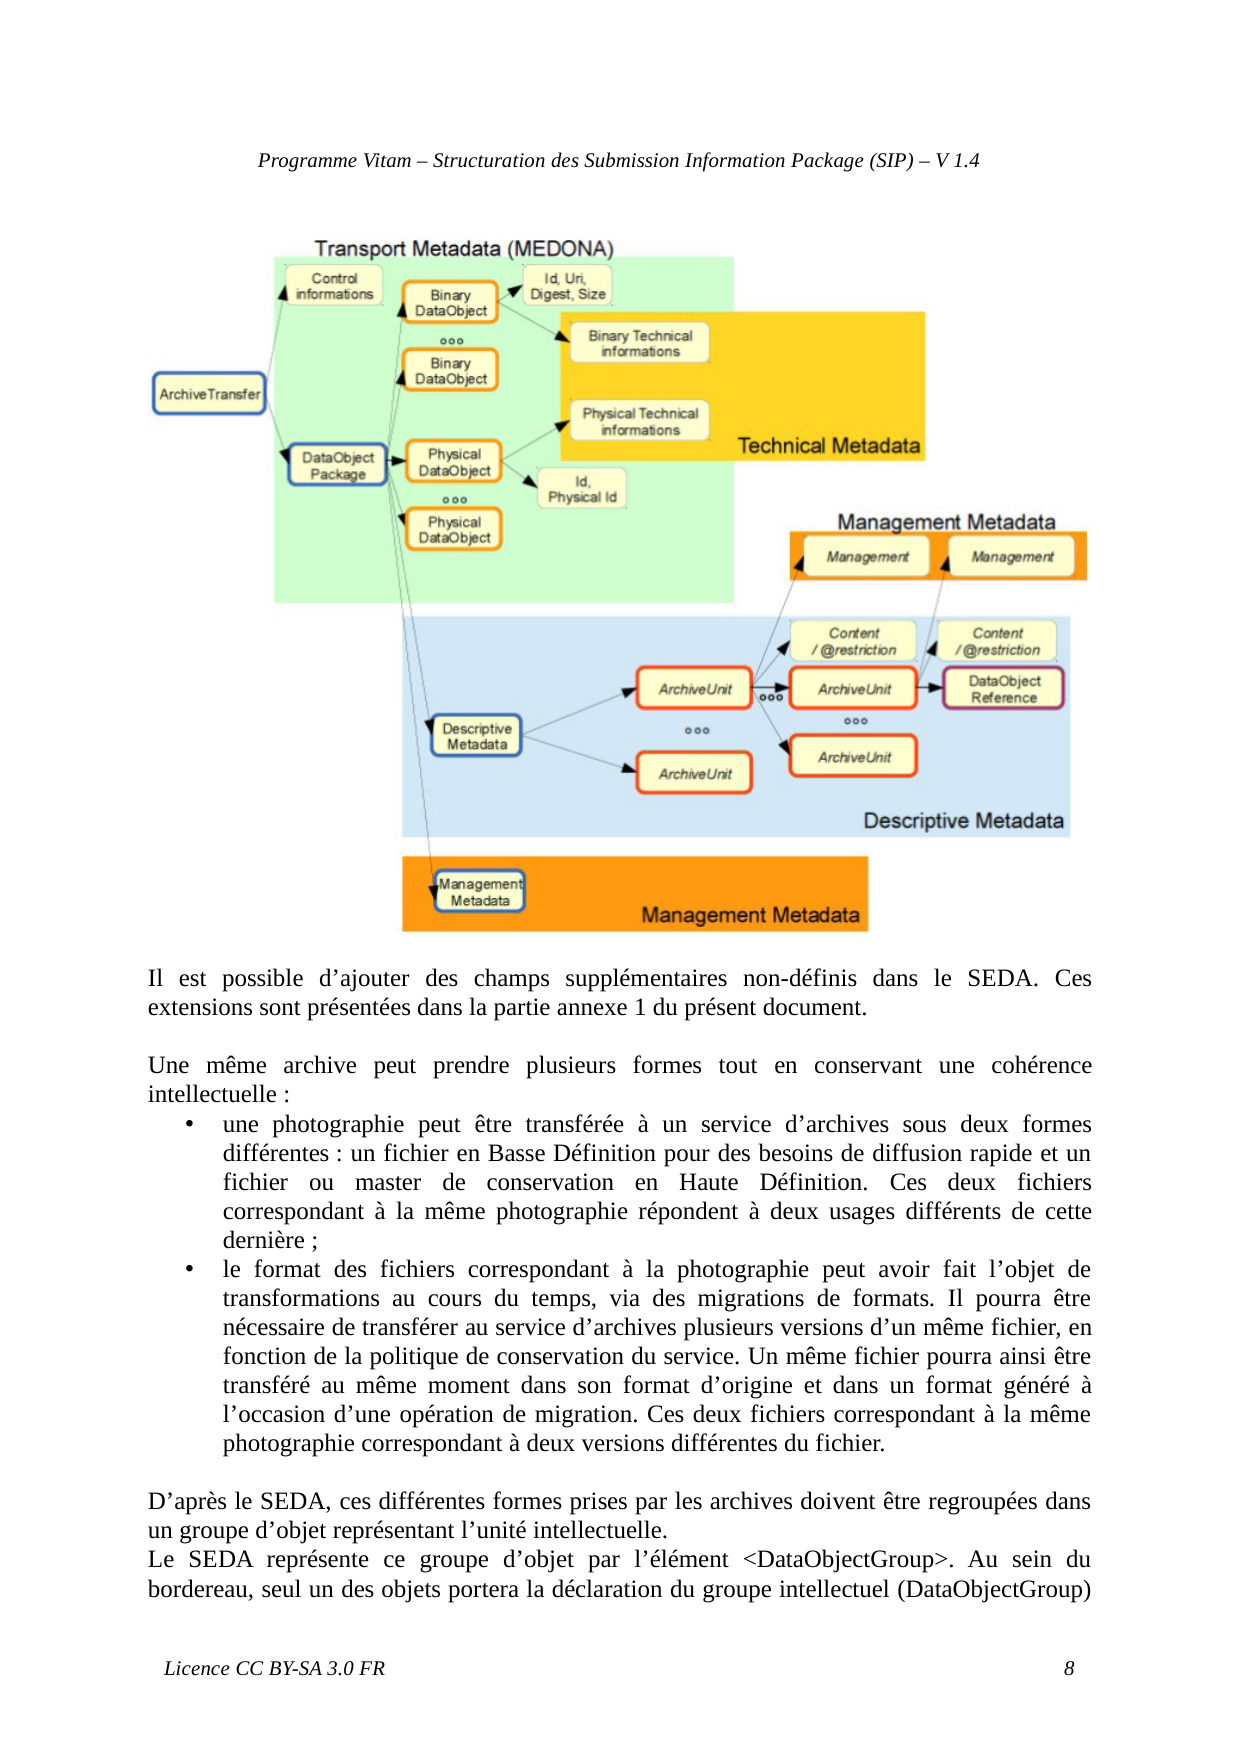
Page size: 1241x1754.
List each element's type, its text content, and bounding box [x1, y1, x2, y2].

list le format des fichiers correspondant à la photographie peut avoir fait l’objet de transformations au cours du temps, via des migrations de formats. Il pourra être nécessaire de transférer au service d’archives plusieurs versions d’un même fichier, en fonction de la politique de conservation du service. Un même fichier pourra ainsi être transféré au même moment dans son format d’origine et dans un format généré à l’occasion d’une opération de migration. Ces deux fichiers correspondant à la même photographie correspondant à deux versions différentes du fichier. [185, 1254, 1093, 1457]
text Le SEDA représente ce groupe d’objet par l’élément <DataObjectGroup>. Au sein du bordereau, seul un des objets portera la déclaration du groupe intellectuel (DataObjectGroup) [148, 1544, 1093, 1602]
text Il est possible d’ajouter des champs supplémentaires non-définis dans le SEDA. Ces extensions sont présentées dans la partie annexe 1 du présent document. [148, 963, 1093, 1021]
picture [147, 239, 1093, 934]
list une photographie peut être transférée à un service d’archives sous deux formes différentes : un fichier en Basse Définition pour des besoins de diffusion rapide et un fichier ou master de conservation en Haute Définition. Ces deux fichiers correspondant à la même photographie répondent à deux usages différents de cette dernière ; [185, 1108, 1093, 1254]
text Une même archive peut prendre plusieurs formes tout en conservant une cohérence intellectuelle : [148, 1050, 1093, 1108]
text D’après le SEDA, ces différentes formes prises par les archives doivent être regroupées dans un groupe d’objet représentant l’unité intellectuelle. [148, 1486, 1093, 1544]
